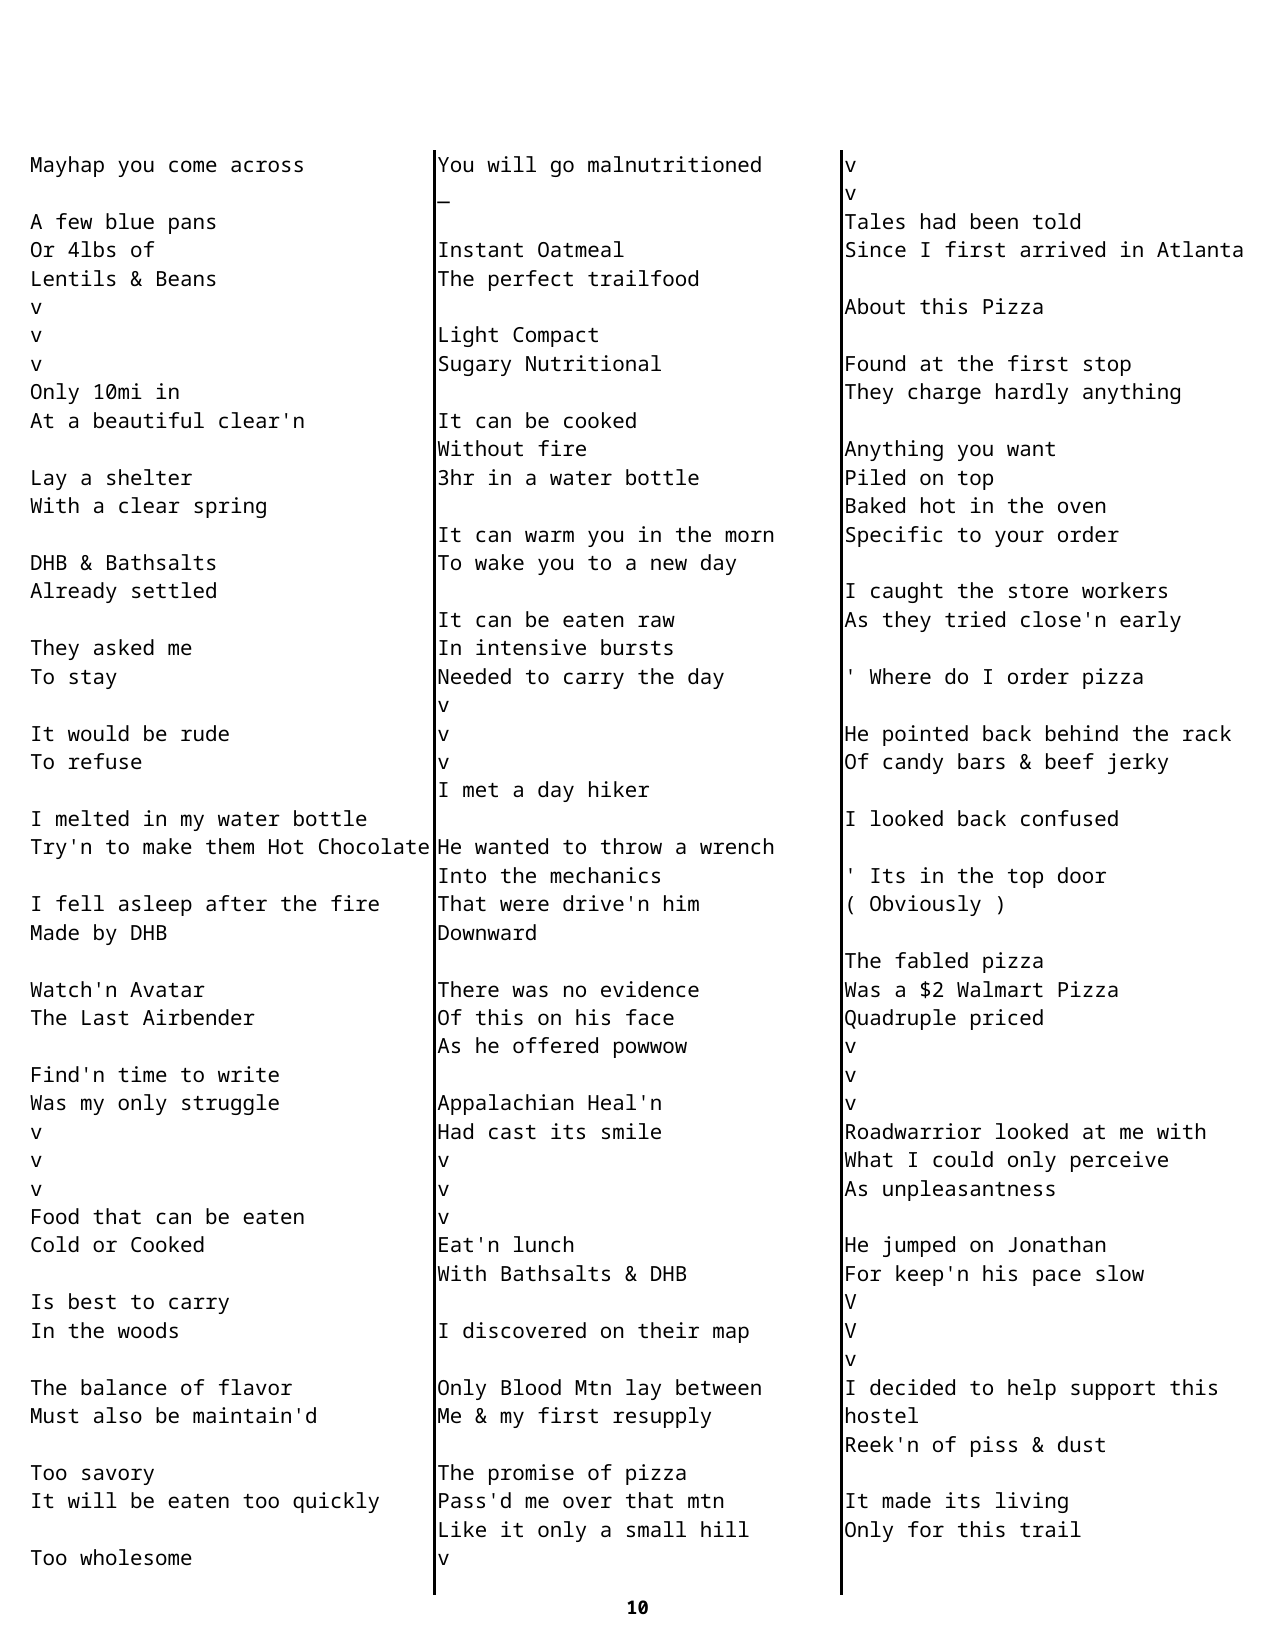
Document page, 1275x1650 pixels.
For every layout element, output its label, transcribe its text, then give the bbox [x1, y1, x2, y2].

text He jumped on Jonathan [844, 1231, 1245, 1259]
text Had cast its smile [437, 1117, 838, 1145]
text Eat'n lunch [437, 1231, 838, 1259]
text In intensive bursts [437, 633, 838, 662]
text Of this on his face [437, 1003, 838, 1032]
text About this Pizza [844, 292, 1245, 321]
text Pass'd me over that mtn [437, 1487, 838, 1515]
text Sugary Nutritional [437, 349, 838, 377]
text He pointed back behind the rack [844, 719, 1245, 747]
text Find'n time to write [30, 1060, 431, 1088]
text Already settled [30, 577, 431, 605]
text Mayhap you come across [30, 150, 431, 178]
text 3hr in a water bottle [437, 463, 838, 491]
text ' Where do I order pizza [844, 662, 1245, 690]
text v [437, 747, 838, 776]
text Appalachian Heal'n [437, 1088, 838, 1117]
text v [844, 1088, 1245, 1117]
text Light Compact [437, 321, 838, 349]
text In the woods [30, 1316, 431, 1344]
text To wake you to a new day [437, 548, 838, 577]
text They charge hardly anything [844, 377, 1245, 406]
text Anything you want [844, 434, 1245, 463]
text It can be cooked [437, 406, 838, 434]
text I fell asleep after the fire [30, 889, 431, 918]
text Must also be maintain'd [30, 1401, 431, 1430]
text Quadruple priced [844, 1003, 1245, 1032]
text Watch'n Avatar [30, 975, 431, 1003]
text v [30, 292, 431, 321]
text v [437, 1174, 838, 1202]
text I looked back confused [844, 804, 1245, 832]
text Is best to carry [30, 1287, 431, 1316]
text v [437, 1543, 838, 1572]
text Was a $2 Walmart Pizza [844, 975, 1245, 1003]
text ( Obviously ) [844, 889, 1245, 918]
text What I could only perceive [844, 1145, 1245, 1174]
text Food that can be eaten [30, 1202, 431, 1231]
text Since I first arrived in Atlanta [844, 235, 1245, 264]
text v [437, 719, 838, 747]
text Piled on top [844, 463, 1245, 491]
text He wanted to throw a wrench [437, 832, 838, 861]
text V [844, 1287, 1245, 1316]
text Into the mechanics [437, 861, 838, 889]
text Or 4lbs of [30, 235, 431, 264]
text Too wholesome [30, 1543, 431, 1572]
text Specific to your order [844, 520, 1245, 548]
text ' Its in the top door [844, 861, 1245, 889]
text Only Blood Mtn lay between [437, 1373, 838, 1401]
text v [30, 1145, 431, 1174]
text I met a day hiker [437, 776, 838, 804]
text The fabled pizza [844, 946, 1245, 975]
text Only for this trail [844, 1515, 1245, 1543]
text Reek'n of piss & dust [844, 1430, 1245, 1458]
text You will go malnutritioned [437, 150, 838, 178]
text As they tried close'n early [844, 605, 1245, 633]
text DHB & Bathsalts [30, 548, 431, 577]
text Only 10mi in [30, 377, 431, 406]
text The promise of pizza [437, 1458, 838, 1487]
text v [437, 1145, 838, 1174]
text Downward [437, 918, 838, 946]
text With a clear spring [30, 491, 431, 520]
text I decided to help support this hostel [844, 1373, 1245, 1430]
text At a beautiful clear'n [30, 406, 431, 434]
text As unpleasantness [844, 1174, 1245, 1202]
text It made its living [844, 1487, 1245, 1515]
text They asked me [30, 633, 431, 662]
text It can warm you in the morn [437, 520, 838, 548]
text Like it only a small hill [437, 1515, 838, 1543]
text Was my only struggle [30, 1088, 431, 1117]
text Too savory [30, 1458, 431, 1487]
text Lentils & Beans [30, 264, 431, 292]
text v [437, 1202, 838, 1231]
text It will be eaten too quickly [30, 1487, 431, 1515]
text A few blue pans [30, 207, 431, 235]
text v [844, 1344, 1245, 1373]
text I melted in my water bottle [30, 804, 431, 832]
text v [844, 1060, 1245, 1088]
text For keep'n his pace slow [844, 1259, 1245, 1287]
text Needed to carry the day [437, 662, 838, 690]
text v [437, 690, 838, 719]
text As he offered powwow [437, 1032, 838, 1060]
text v [30, 1117, 431, 1145]
text v [844, 178, 1245, 207]
text Instant Oatmeal [437, 235, 838, 264]
text Roadwarrior looked at me with [844, 1117, 1245, 1145]
text The balance of flavor [30, 1373, 431, 1401]
text Me & my first resupply [437, 1401, 838, 1430]
text v [844, 150, 1245, 178]
text Try'n to make them Hot Chocolate [30, 832, 431, 861]
text Without fire [437, 434, 838, 463]
text v [30, 349, 431, 377]
text Cold or Cooked [30, 1231, 431, 1259]
text There was no evidence [437, 975, 838, 1003]
text _ [437, 178, 838, 207]
text With Bathsalts & DHB [437, 1259, 838, 1287]
text I caught the store workers [844, 577, 1245, 605]
text Found at the first stop [844, 349, 1245, 377]
text v [30, 1174, 431, 1202]
text Tales had been told [844, 207, 1245, 235]
text Of candy bars & beef jerky [844, 747, 1245, 776]
text Made by DHB [30, 918, 431, 946]
text To stay [30, 662, 431, 690]
text I discovered on their map [437, 1316, 838, 1344]
text It can be eaten raw [437, 605, 838, 633]
text v [30, 321, 431, 349]
text The perfect trailfood [437, 264, 838, 292]
text V [844, 1316, 1245, 1344]
text Lay a shelter [30, 463, 431, 491]
text v [844, 1032, 1245, 1060]
text It would be rude [30, 719, 431, 747]
text The Last Airbender [30, 1003, 431, 1032]
text That were drive'n him [437, 889, 838, 918]
text Baked hot in the oven [844, 491, 1245, 520]
text To refuse [30, 747, 431, 776]
